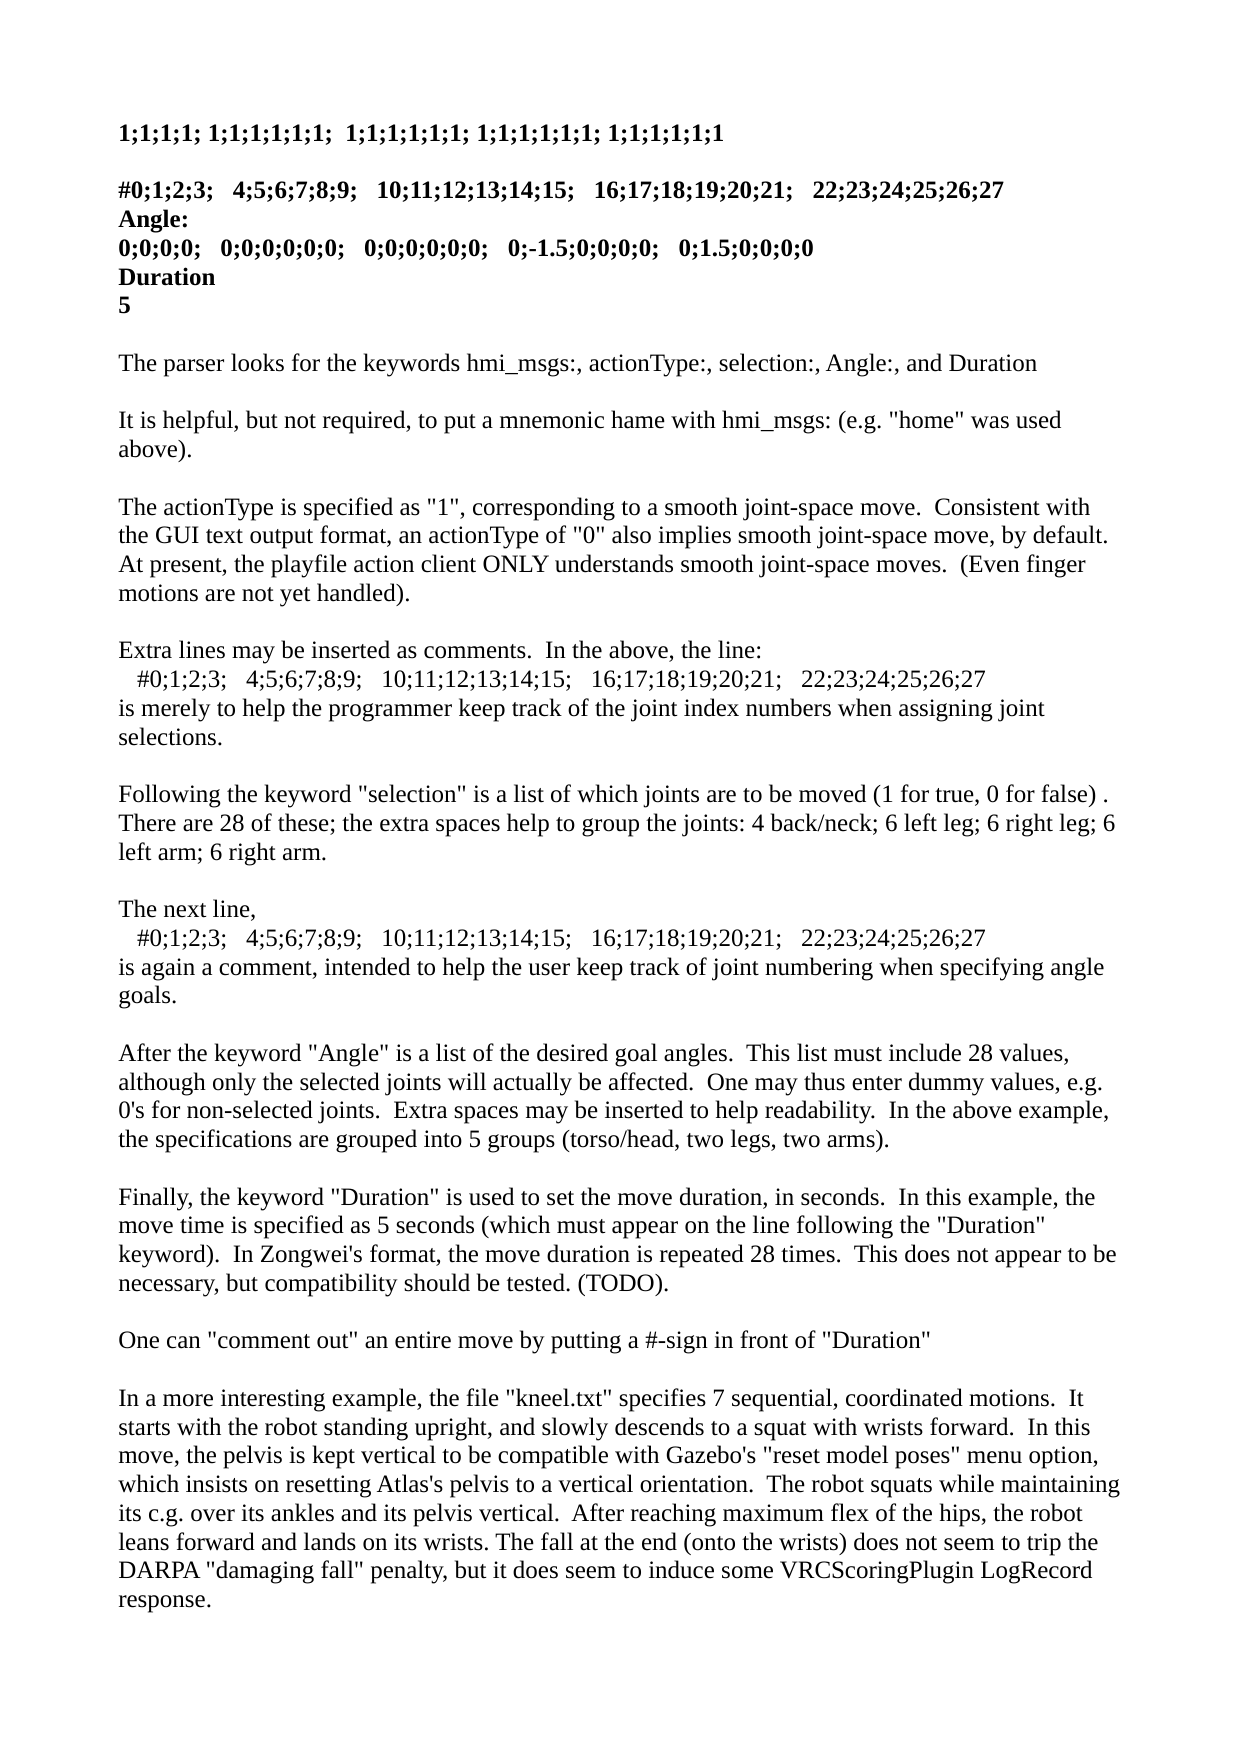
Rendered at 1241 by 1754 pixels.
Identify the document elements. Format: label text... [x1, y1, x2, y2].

text 0;0;0;0; 0;0;0;0;0;0; 0;0;0;0;0;0; 0;-1.5;0;0;0;0; 0;1.5;0;0;0;0 [118, 233, 1122, 262]
text The parser looks for the keywords hmi_msgs:, actionType:, selection:, Angle:, and Duration [118, 348, 1122, 377]
text #0;1;2;3; 4;5;6;7;8;9; 10;11;12;13;14;15; 16;17;18;19;20;21; 22;23;24;25;26;27 [118, 923, 1122, 952]
text Duration [118, 262, 1122, 291]
text Finally, the keyword "Duration" is used to set the move duration, in seconds. In this example, the move time is specified as 5 seconds (which must appear on the line following the "Duration" keyword). In Zongwei's format, the move duration is repeated 28 times. This does not appear to be necessary, but compatibility should be tested. (TODO). [118, 1182, 1122, 1297]
text #0;1;2;3; 4;5;6;7;8;9; 10;11;12;13;14;15; 16;17;18;19;20;21; 22;23;24;25;26;27 [118, 176, 1122, 204]
text The actionType is specified as "1", corresponding to a smooth joint-space move. Consistent with the GUI text output format, an actionType of "0" also implies smooth joint-space move, by default. At present, the playfile action client ONLY understands smooth joint-space moves. (Even finger motions are not yet handled). [118, 492, 1122, 607]
text The next line, [118, 894, 1122, 923]
text Following the keyword "selection" is a list of which joints are to be moved (1 for true, 0 for false) . [118, 779, 1122, 808]
text It is helpful, but not required, to put a mnemonic hame with hmi_msgs: (e.g. "home" was used above). [118, 406, 1122, 463]
text In a more interesting example, the file "kneel.txt" specifies 7 sequential, coordinated motions. It starts with the robot standing upright, and slowly descends to a squat with wrists forward. In this move, the pelvis is kept vertical to be compatible with Gazebo's "reset model poses" menu option, which insists on resetting Atlas's pelvis to a vertical orientation. The robot squats while maintaining its c.g. over its ankles and its pelvis vertical. After reaching maximum flex of the hips, the robot leans forward and lands on its wrists. The fall at the end (onto the wrists) does not seem to trip the DARPA "damaging fall" penalty, but it does seem to induce some VRCScoringPlugin LogRecord response. [118, 1383, 1122, 1613]
text Angle: [118, 204, 1122, 233]
text One can "comment out" an entire move by putting a #-sign in front of "Duration" [118, 1326, 1122, 1354]
text 1;1;1;1; 1;1;1;1;1;1; 1;1;1;1;1;1; 1;1;1;1;1;1; 1;1;1;1;1;1 [118, 118, 1122, 147]
text is merely to help the programmer keep track of the joint index numbers when assigning joint selections. [118, 693, 1122, 751]
text is again a comment, intended to help the user keep track of joint numbering when specifying angle goals. [118, 952, 1122, 1009]
text Extra lines may be inserted as comments. In the above, the line: [118, 636, 1122, 664]
text #0;1;2;3; 4;5;6;7;8;9; 10;11;12;13;14;15; 16;17;18;19;20;21; 22;23;24;25;26;27 [118, 664, 1122, 693]
text There are 28 of these; the extra spaces help to group the joints: 4 back/neck; 6 left leg; 6 right leg; 6 left arm; 6 right arm. [118, 808, 1122, 866]
text After the keyword "Angle" is a list of the desired goal angles. This list must include 28 values, although only the selected joints will actually be affected. One may thus enter dummy values, e.g. 0's for non-selected joints. Extra spaces may be inserted to help readability. In the above example, the specifications are grouped into 5 groups (torso/head, two legs, two arms). [118, 1038, 1122, 1153]
text 5 [118, 291, 1122, 319]
